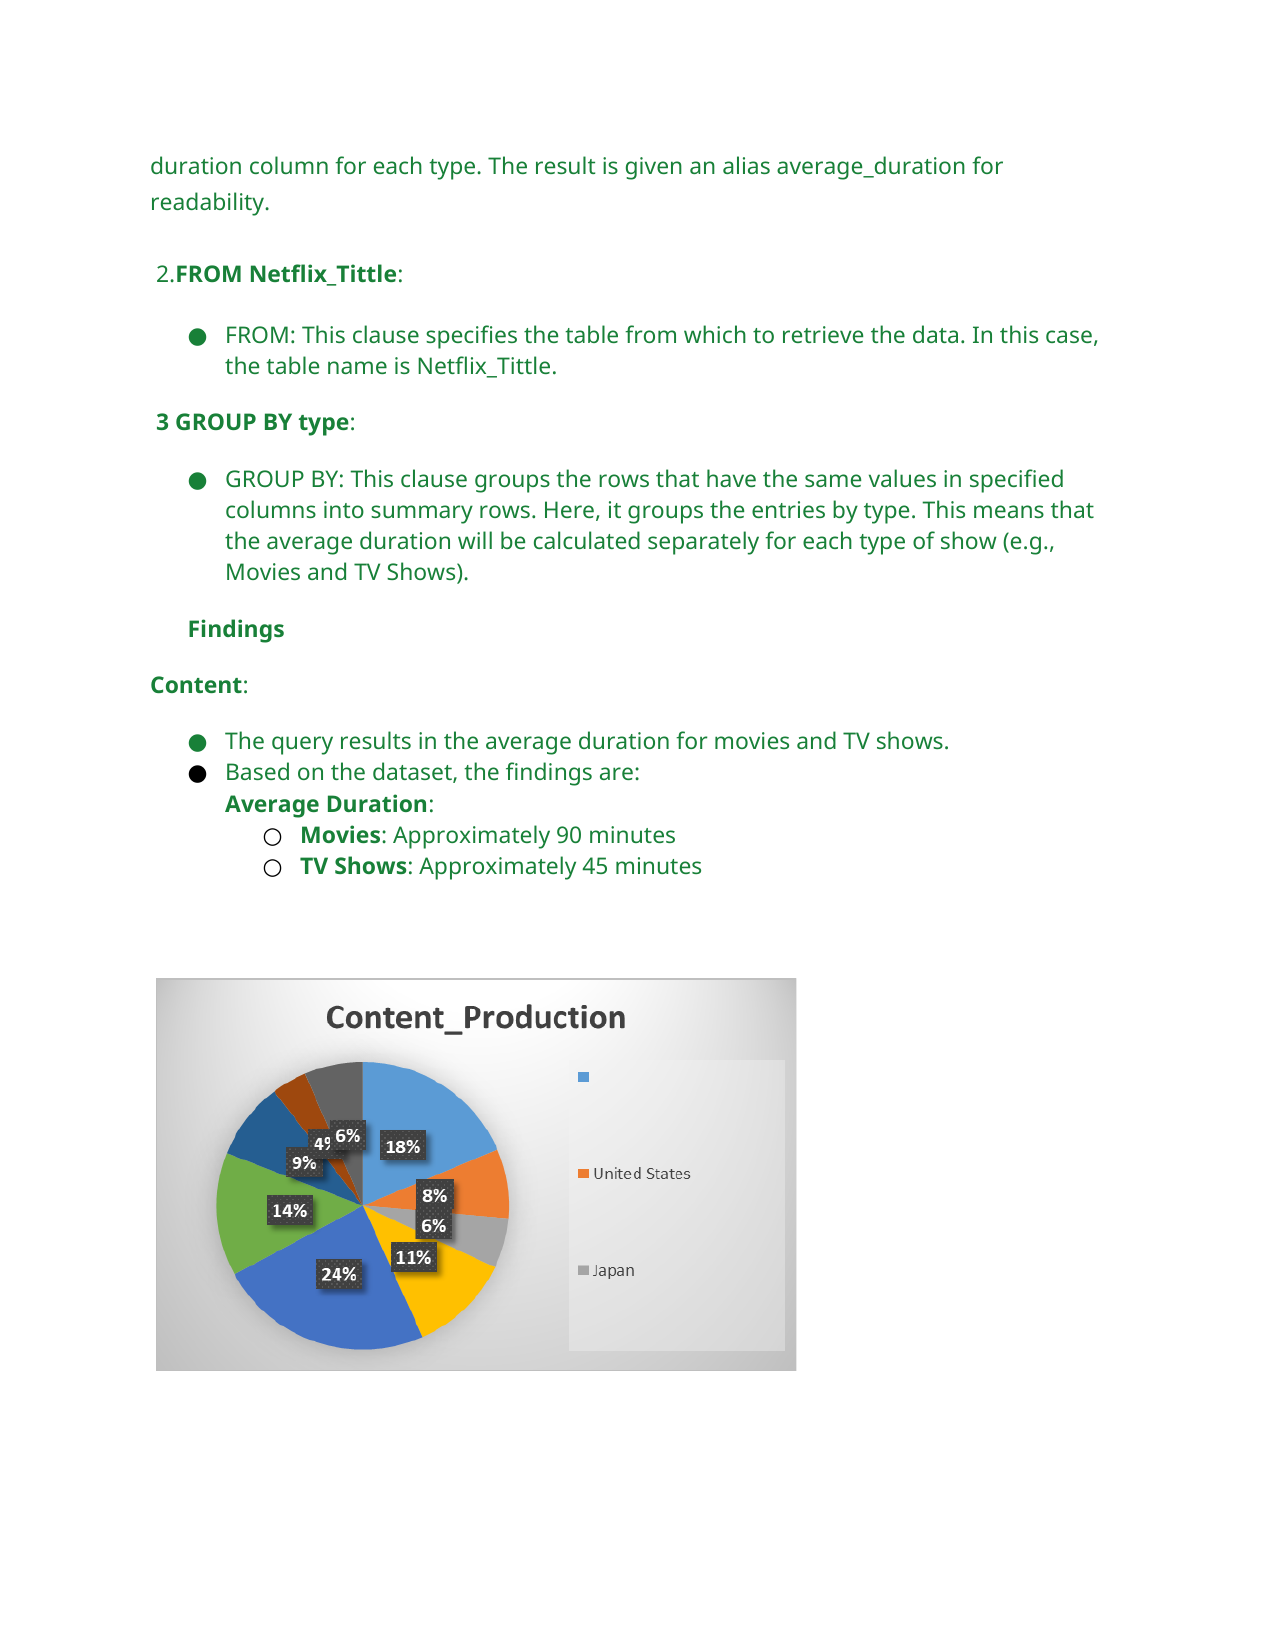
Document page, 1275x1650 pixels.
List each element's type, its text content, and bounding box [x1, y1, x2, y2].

list FROM: This clause specifies the table from which to retrieve the data. In this case, the table name is Netflix_Tittle. [187, 319, 1125, 381]
list Based on the dataset, the findings are: Average Duration: [187, 756, 1125, 819]
list GROUP BY: This clause groups the rows that have the same values in specified columns into summary rows. Here, it groups the entries by type. This means that the average duration will be calculated separately for each type of show (e.g., Movies and TV Shows). [187, 462, 1125, 587]
text Content: [150, 669, 1125, 700]
subtitle Findings [187, 612, 1125, 644]
text duration column for each type. The result is given an alias average_duration for readability. [150, 150, 1125, 217]
list Movies: Approximately 90 minutes [262, 819, 1125, 850]
text 2.FROM Netflix_Tittle: [150, 258, 1125, 289]
list TV Shows: Approximately 45 minutes [262, 850, 1125, 881]
list The query results in the average duration for movies and TV shows. [187, 725, 1125, 756]
picture [156, 978, 797, 1371]
text 3 GROUP BY type: [150, 406, 1125, 437]
